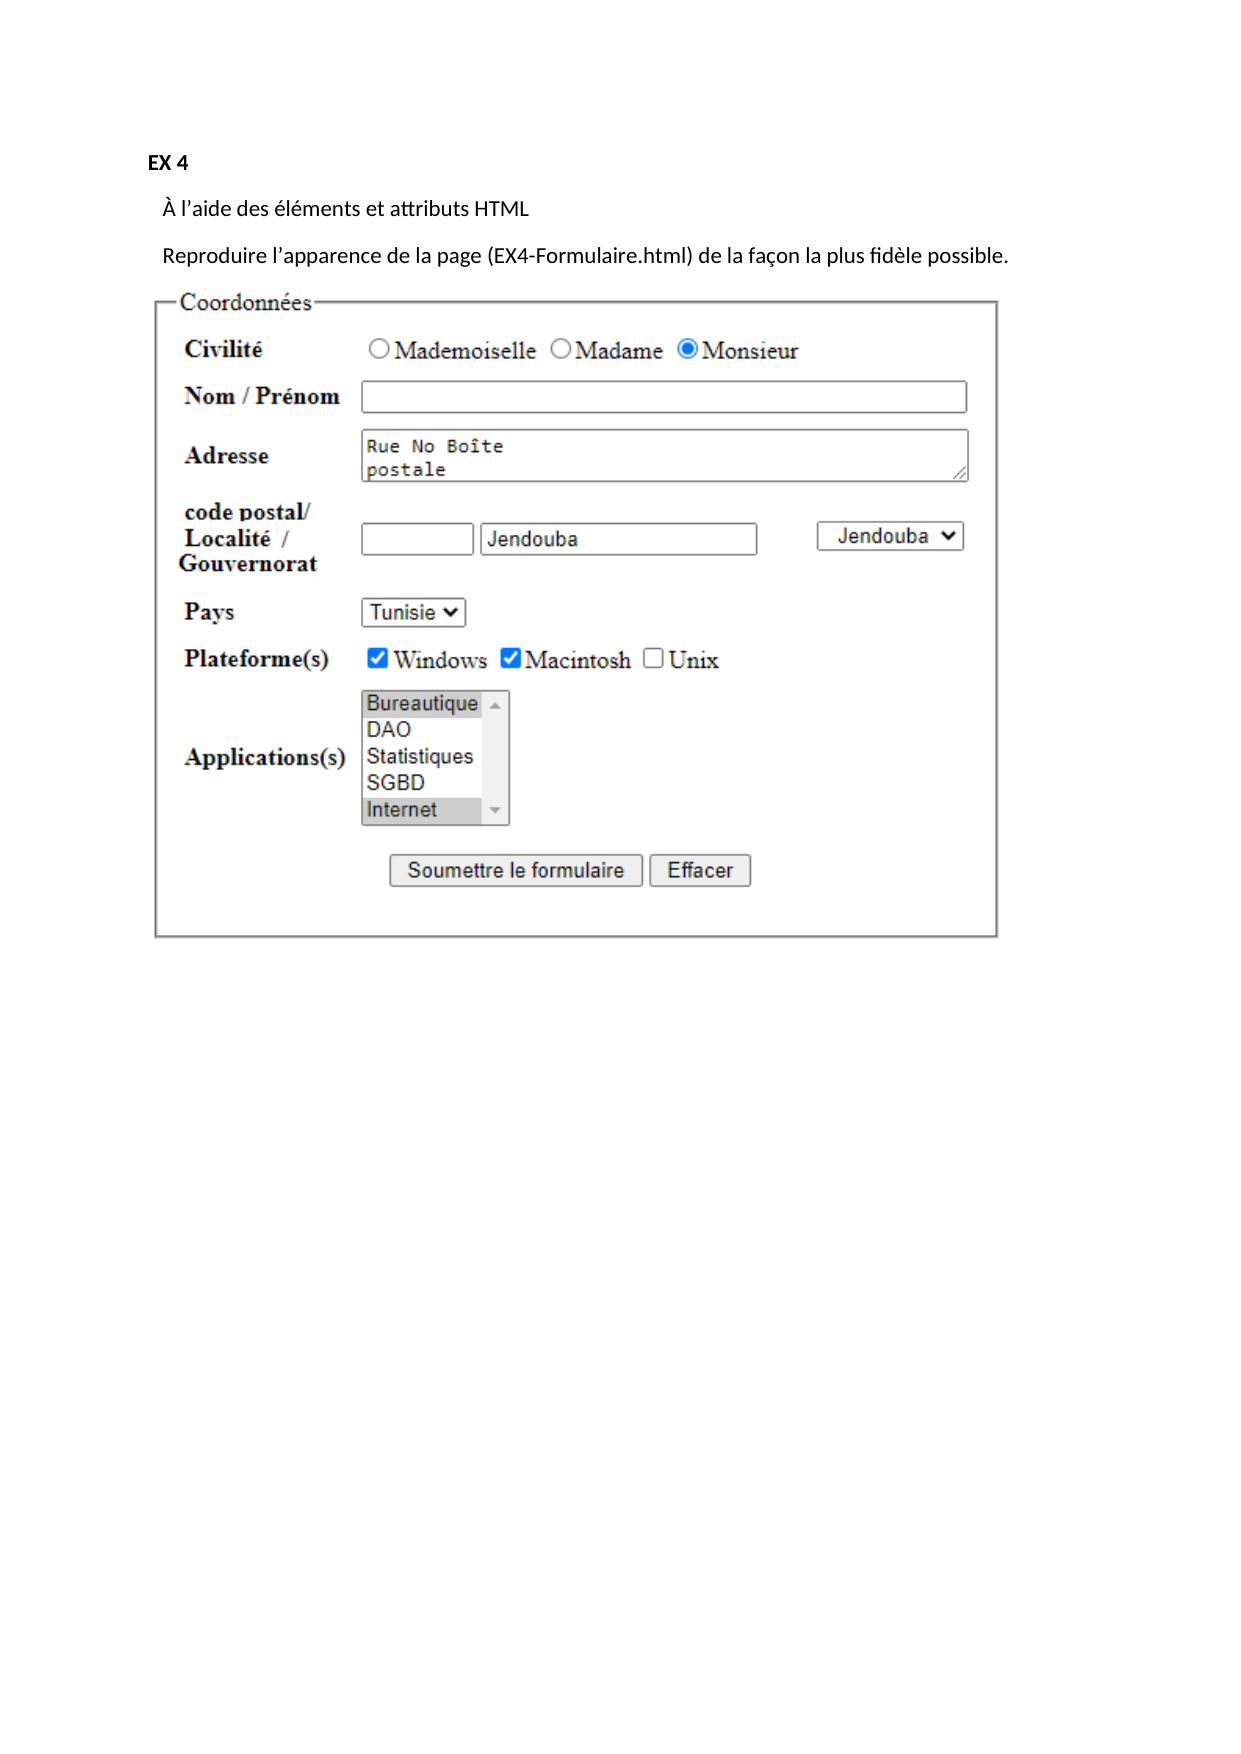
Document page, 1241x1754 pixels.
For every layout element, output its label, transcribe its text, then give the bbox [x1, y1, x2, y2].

text EX 4 [148, 148, 1093, 176]
text À l’aide des éléments et attributs HTML [162, 194, 1093, 222]
text Reproduire l’apparence de la page (EX4-Formulaire.html) de la façon la plus fidèle possible. [162, 241, 1093, 269]
